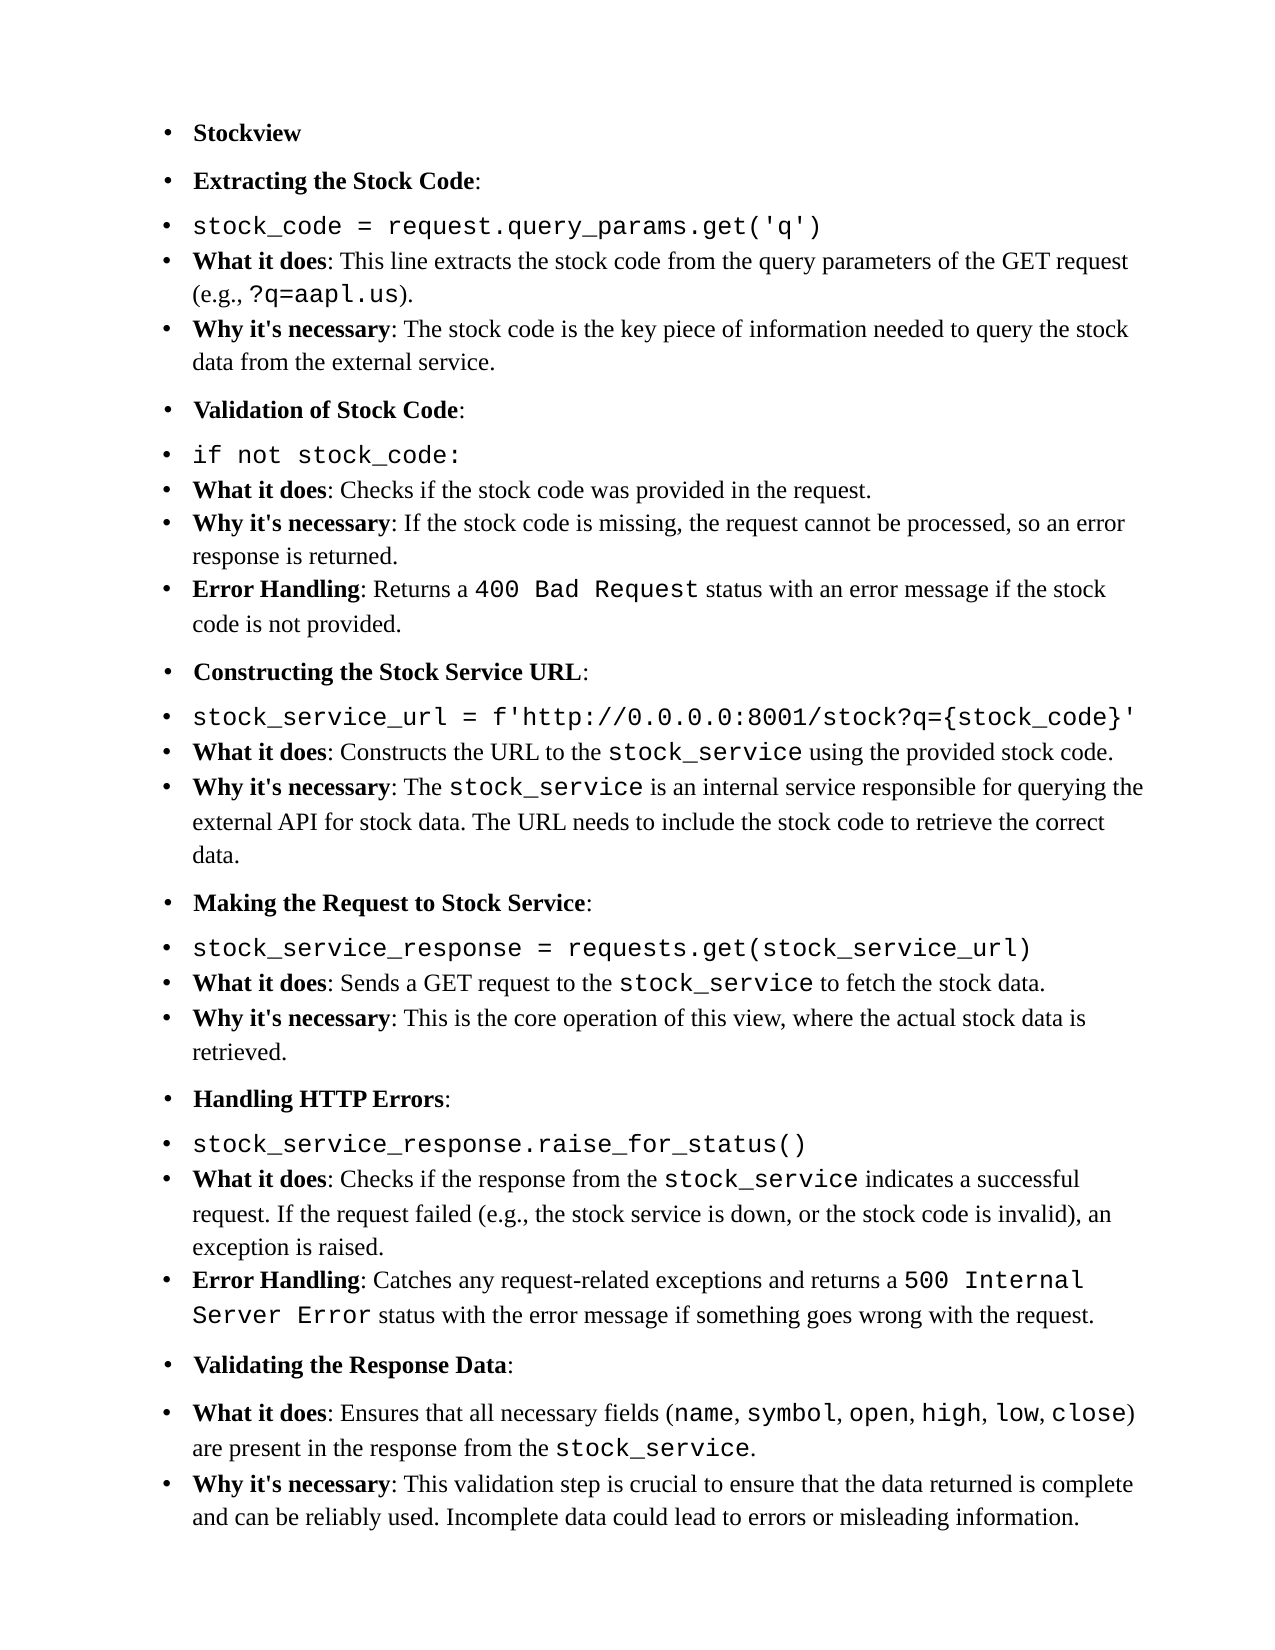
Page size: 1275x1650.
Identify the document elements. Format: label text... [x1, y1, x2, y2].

list Why it's necessary: This validation step is crucial to ensure that the data returned is complete and can be reliably used. Incomplete data could lead to errors or misleading information. [162, 1469, 1157, 1530]
list Error Handling: Catches any request-related exceptions and returns a 500 Internal Server Error status with the error message if something goes wrong with the request. [162, 1265, 1157, 1331]
list stock_service_response.raise_for_status() [162, 1132, 1157, 1160]
list What it does: Constructs the URL to the stock_service using the provided stock code. [162, 737, 1157, 768]
list Extracting the Stock Code: [164, 166, 1157, 194]
list Constructing the Stock Service URL: [164, 657, 1157, 686]
list What it does: Checks if the response from the stock_service indicates a successful request. If the request failed (e.g., the stock service is down, or the stock code is invalid), an exception is raised. [162, 1164, 1157, 1261]
list Why it's necessary: The stock_service is an internal service responsible for querying the external API for stock data. The URL needs to include the stock code to retrieve the correct data. [162, 772, 1157, 869]
list Validating the Response Data: [164, 1351, 1157, 1379]
list Error Handling: Returns a 400 Bad Request status with an error message if the stock code is not provided. [162, 574, 1157, 638]
list What it does: Ensures that all necessary fields (name, symbol, open, high, low, close) are present in the response from the stock_service. [162, 1398, 1157, 1464]
list if not stock_code: [162, 442, 1157, 471]
list What it does: Checks if the stock code was provided in the request. [162, 475, 1157, 504]
list What it does: This line extracts the stock code from the query parameters of the GET request (e.g., ?q=aapl.us). [162, 246, 1157, 310]
list Why it's necessary: The stock code is the key piece of information needed to query the stock data from the external service. [162, 314, 1157, 376]
list Why it's necessary: This is the core operation of this view, where the actual stock data is retrieved. [162, 1003, 1157, 1065]
list What it does: Sends a GET request to the stock_service to fetch the stock data. [162, 968, 1157, 999]
list Stockview [164, 118, 1157, 147]
list stock_service_response = requests.get(stock_service_url) [162, 936, 1157, 964]
list Validation of Stock Code: [164, 395, 1157, 424]
list Making the Request to Stock Service: [164, 888, 1157, 917]
list Why it's necessary: If the stock code is missing, the request cannot be processed, so an error response is returned. [162, 508, 1157, 570]
list Handling HTTP Errors: [164, 1084, 1157, 1113]
list stock_service_url = f'http://0.0.0.0:8001/stock?q={stock_code}' [162, 704, 1157, 733]
list stock_code = request.query_params.get('q') [162, 213, 1157, 242]
